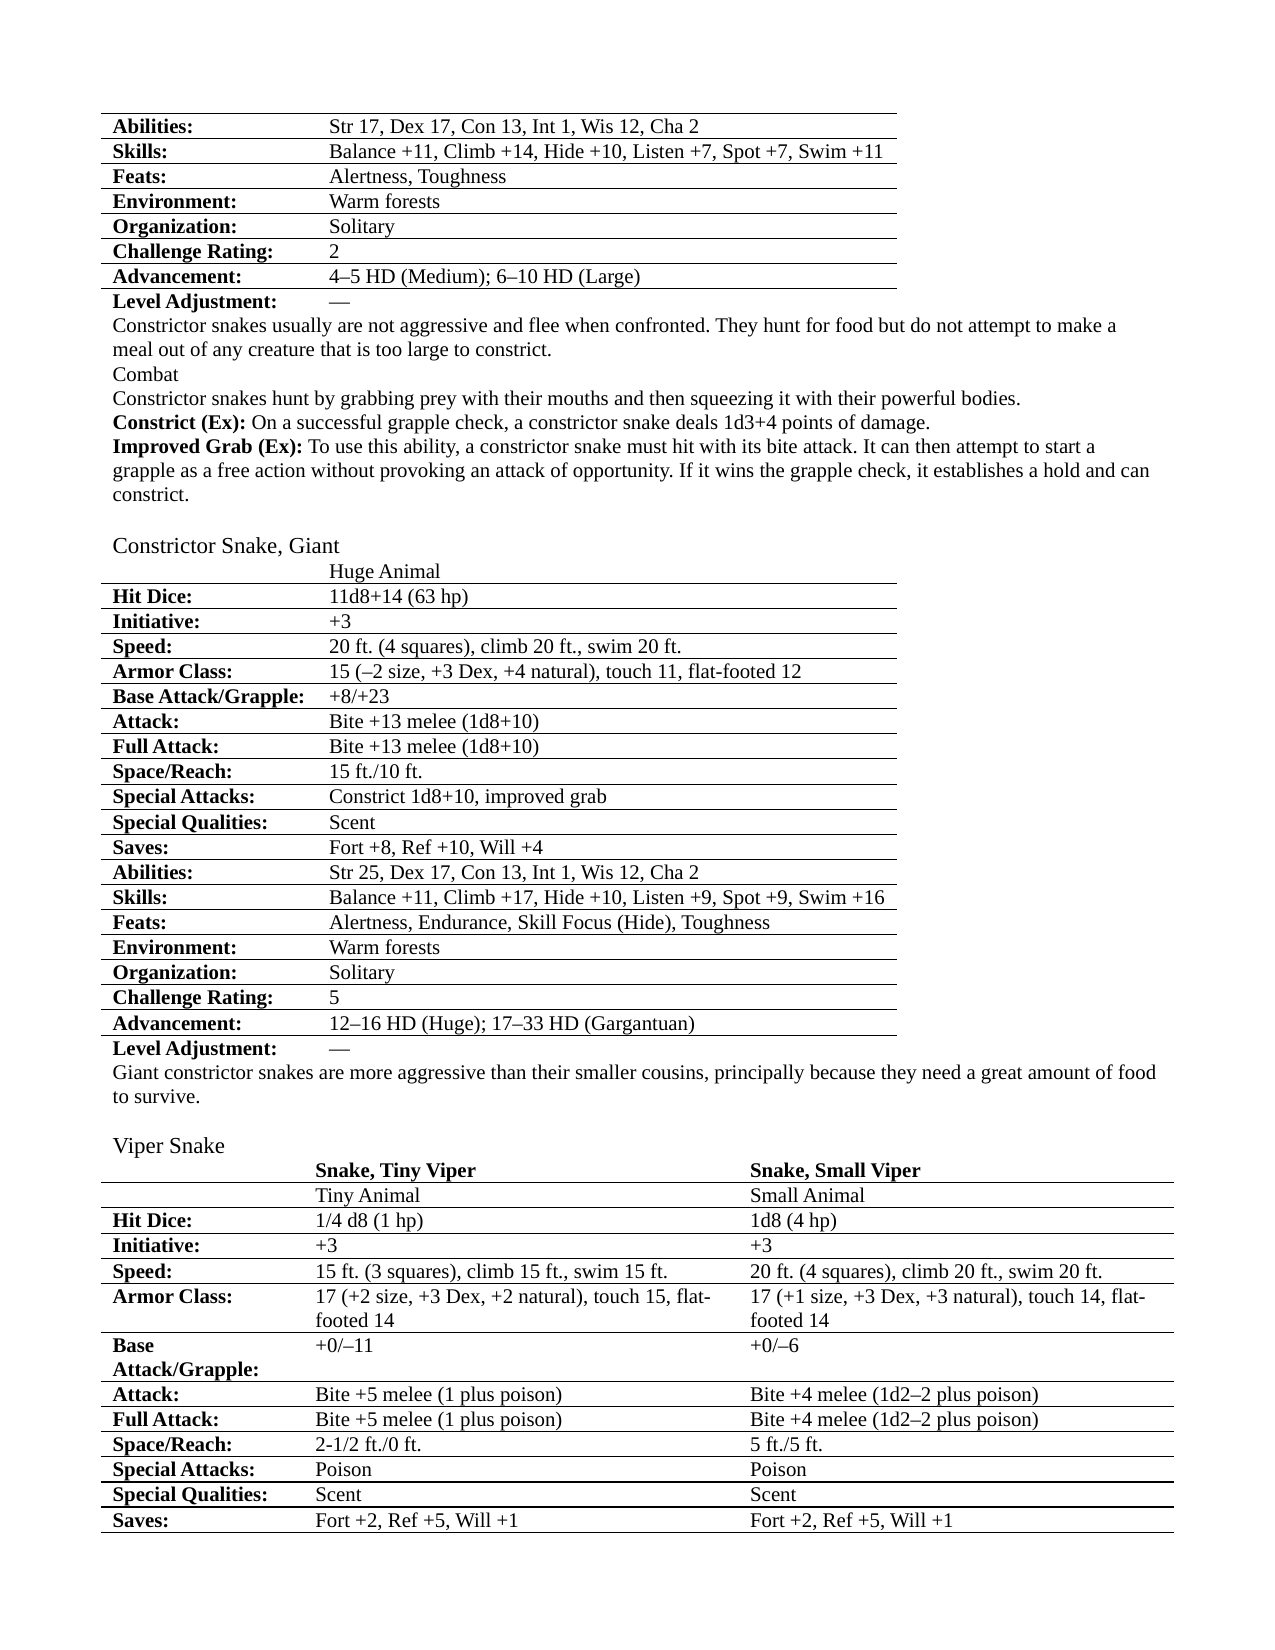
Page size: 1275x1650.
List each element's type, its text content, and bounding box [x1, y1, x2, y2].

table_cell Balance +11, Climb +14, Hide +10, Listen +7, Spot +7, Swim +11 [318, 139, 897, 163]
table_cell Base Attack/Grapple: [101, 1333, 304, 1381]
table_cell Challenge Rating: [101, 239, 318, 263]
table_cell Special Attacks: [101, 1457, 304, 1481]
table_cell Challenge Rating: [101, 985, 318, 1009]
table_cell Armor Class: [101, 1284, 304, 1332]
table_cell Warm forests [318, 189, 897, 213]
table_cell Skills: [101, 885, 318, 909]
table_cell 15 ft./10 ft. [318, 759, 897, 783]
table_cell Full Attack: [101, 734, 318, 758]
table_cell Abilities: [101, 860, 318, 884]
table_cell Str 25, Dex 17, Con 13, Int 1, Wis 12, Cha 2 [318, 860, 897, 884]
table_cell 5 ft./5 ft. [739, 1432, 1174, 1456]
table_cell Feats: [101, 164, 318, 188]
table_cell +0/–11 [304, 1333, 739, 1381]
table_cell Hit Dice: [101, 584, 318, 608]
table_cell Environment: [101, 189, 318, 213]
table_cell +3 [318, 609, 897, 633]
table_cell 15 (–2 size, +3 Dex, +4 natural), touch 11, flat-footed 12 [318, 659, 897, 683]
table_cell Advancement: [101, 1010, 318, 1034]
table_cell 2 [318, 239, 897, 263]
table_cell Bite +13 melee (1d8+10) [318, 709, 897, 733]
table_cell Bite +5 melee (1 plus poison) [304, 1407, 739, 1431]
text Constrictor Snake, Giant [112, 532, 1162, 558]
table_header Snake, Tiny Viper [304, 1158, 739, 1182]
table_cell Environment: [101, 935, 318, 959]
table_cell Poison [739, 1457, 1174, 1481]
table_cell +0/–6 [739, 1333, 1174, 1381]
table_cell +3 [304, 1234, 739, 1257]
table_cell +3 [739, 1234, 1174, 1257]
table_cell Armor Class: [101, 659, 318, 683]
table_cell Str 17, Dex 17, Con 13, Int 1, Wis 12, Cha 2 [318, 114, 897, 138]
table_cell Abilities: [101, 114, 318, 138]
table_cell Scent [739, 1483, 1174, 1506]
table_cell Scent [318, 810, 897, 834]
table_header Snake, Small Viper [739, 1158, 1174, 1182]
table_cell Feats: [101, 910, 318, 934]
table_cell Fort +2, Ref +5, Will +1 [304, 1508, 739, 1532]
table_cell Special Qualities: [101, 810, 318, 834]
table_cell Attack: [101, 709, 318, 733]
table_cell Bite +4 melee (1d2–2 plus poison) [739, 1382, 1174, 1406]
table_cell Level Adjustment: [101, 1036, 318, 1059]
table_cell Constrict 1d8+10, improved grab [318, 785, 897, 808]
table_cell Solitary [318, 214, 897, 238]
table_cell 4–5 HD (Medium); 6–10 HD (Large) [318, 264, 897, 288]
text Giant constrictor snakes are more aggressive than their smaller cousins, principally because they need a great amount of food to survive. [112, 1059, 1162, 1108]
table_cell — [318, 1036, 897, 1059]
table_cell Initiative: [101, 609, 318, 633]
table_cell 17 (+2 size, +3 Dex, +2 natural), touch 15, flat-footed 14 [304, 1284, 739, 1332]
table_cell Space/Reach: [101, 1432, 304, 1456]
table_cell Small Animal [739, 1183, 1174, 1207]
table_cell Saves: [101, 1508, 304, 1532]
table_cell 1/4 d8 (1 hp) [304, 1208, 739, 1232]
table_cell 11d8+14 (63 hp) [318, 584, 897, 608]
table_cell 20 ft. (4 squares), climb 20 ft., swim 20 ft. [318, 634, 897, 658]
table_cell Base Attack/Grapple: [101, 684, 318, 708]
table_cell Organization: [101, 214, 318, 238]
table_cell Bite +13 melee (1d8+10) [318, 734, 897, 758]
table_cell 1d8 (4 hp) [739, 1208, 1174, 1232]
table_cell Attack: [101, 1382, 304, 1406]
table_cell Speed: [101, 634, 318, 658]
table_header [101, 559, 318, 583]
table_cell 2-1/2 ft./0 ft. [304, 1432, 739, 1456]
table_cell Bite +5 melee (1 plus poison) [304, 1382, 739, 1406]
table_cell Balance +11, Climb +17, Hide +10, Listen +9, Spot +9, Swim +16 [318, 885, 897, 909]
text Constrict (Ex): On a successful grapple check, a constrictor snake deals 1d3+4 points of damage. [112, 409, 1162, 434]
table_cell Scent [304, 1483, 739, 1506]
table_cell Hit Dice: [101, 1208, 304, 1232]
table_cell 5 [318, 985, 897, 1009]
table_cell — [318, 289, 897, 313]
table_cell Fort +8, Ref +10, Will +4 [318, 835, 897, 859]
table_cell Alertness, Endurance, Skill Focus (Hide), Toughness [318, 910, 897, 934]
table_cell Space/Reach: [101, 759, 318, 783]
table_cell Saves: [101, 835, 318, 859]
text Improved Grab (Ex): To use this ability, a constrictor snake must hit with its bite attack. It can then attempt to start a grapple as a free action without provoking an attack of opportunity. If it wins the grapple check, it establishes a hold and can constrict. [112, 434, 1162, 506]
table_cell Organization: [101, 960, 318, 984]
table_cell Bite +4 melee (1d2–2 plus poison) [739, 1407, 1174, 1431]
table_header [101, 1158, 304, 1182]
table_cell 15 ft. (3 squares), climb 15 ft., swim 15 ft. [304, 1259, 739, 1283]
table_cell 12–16 HD (Huge); 17–33 HD (Gargantuan) [318, 1010, 897, 1034]
table_cell Warm forests [318, 935, 897, 959]
table_cell Speed: [101, 1259, 304, 1283]
table_cell Fort +2, Ref +5, Will +1 [739, 1508, 1174, 1532]
table_cell Tiny Animal [304, 1183, 739, 1207]
table_cell +8/+23 [318, 684, 897, 708]
table_cell Initiative: [101, 1234, 304, 1257]
table_cell Full Attack: [101, 1407, 304, 1431]
table_cell Solitary [318, 960, 897, 984]
table_cell Special Attacks: [101, 785, 318, 808]
table_cell [101, 1183, 304, 1207]
table_cell Alertness, Toughness [318, 164, 897, 188]
table_cell Special Qualities: [101, 1483, 304, 1506]
text Combat [112, 361, 1162, 386]
text Constrictor snakes usually are not aggressive and flee when confronted. They hunt for food but do not attempt to make a meal out of any creature that is too large to constrict. [112, 313, 1162, 361]
text Viper Snake [112, 1132, 1162, 1158]
table_cell Skills: [101, 139, 318, 163]
table_cell 20 ft. (4 squares), climb 20 ft., swim 20 ft. [739, 1259, 1174, 1283]
table_cell Advancement: [101, 264, 318, 288]
text Constrictor snakes hunt by grabbing prey with their mouths and then squeezing it with their powerful bodies. [112, 386, 1162, 409]
table_cell Level Adjustment: [101, 289, 318, 313]
table_cell 17 (+1 size, +3 Dex, +3 natural), touch 14, flat-footed 14 [739, 1284, 1174, 1332]
table_header Huge Animal [318, 559, 897, 583]
table_cell Poison [304, 1457, 739, 1481]
